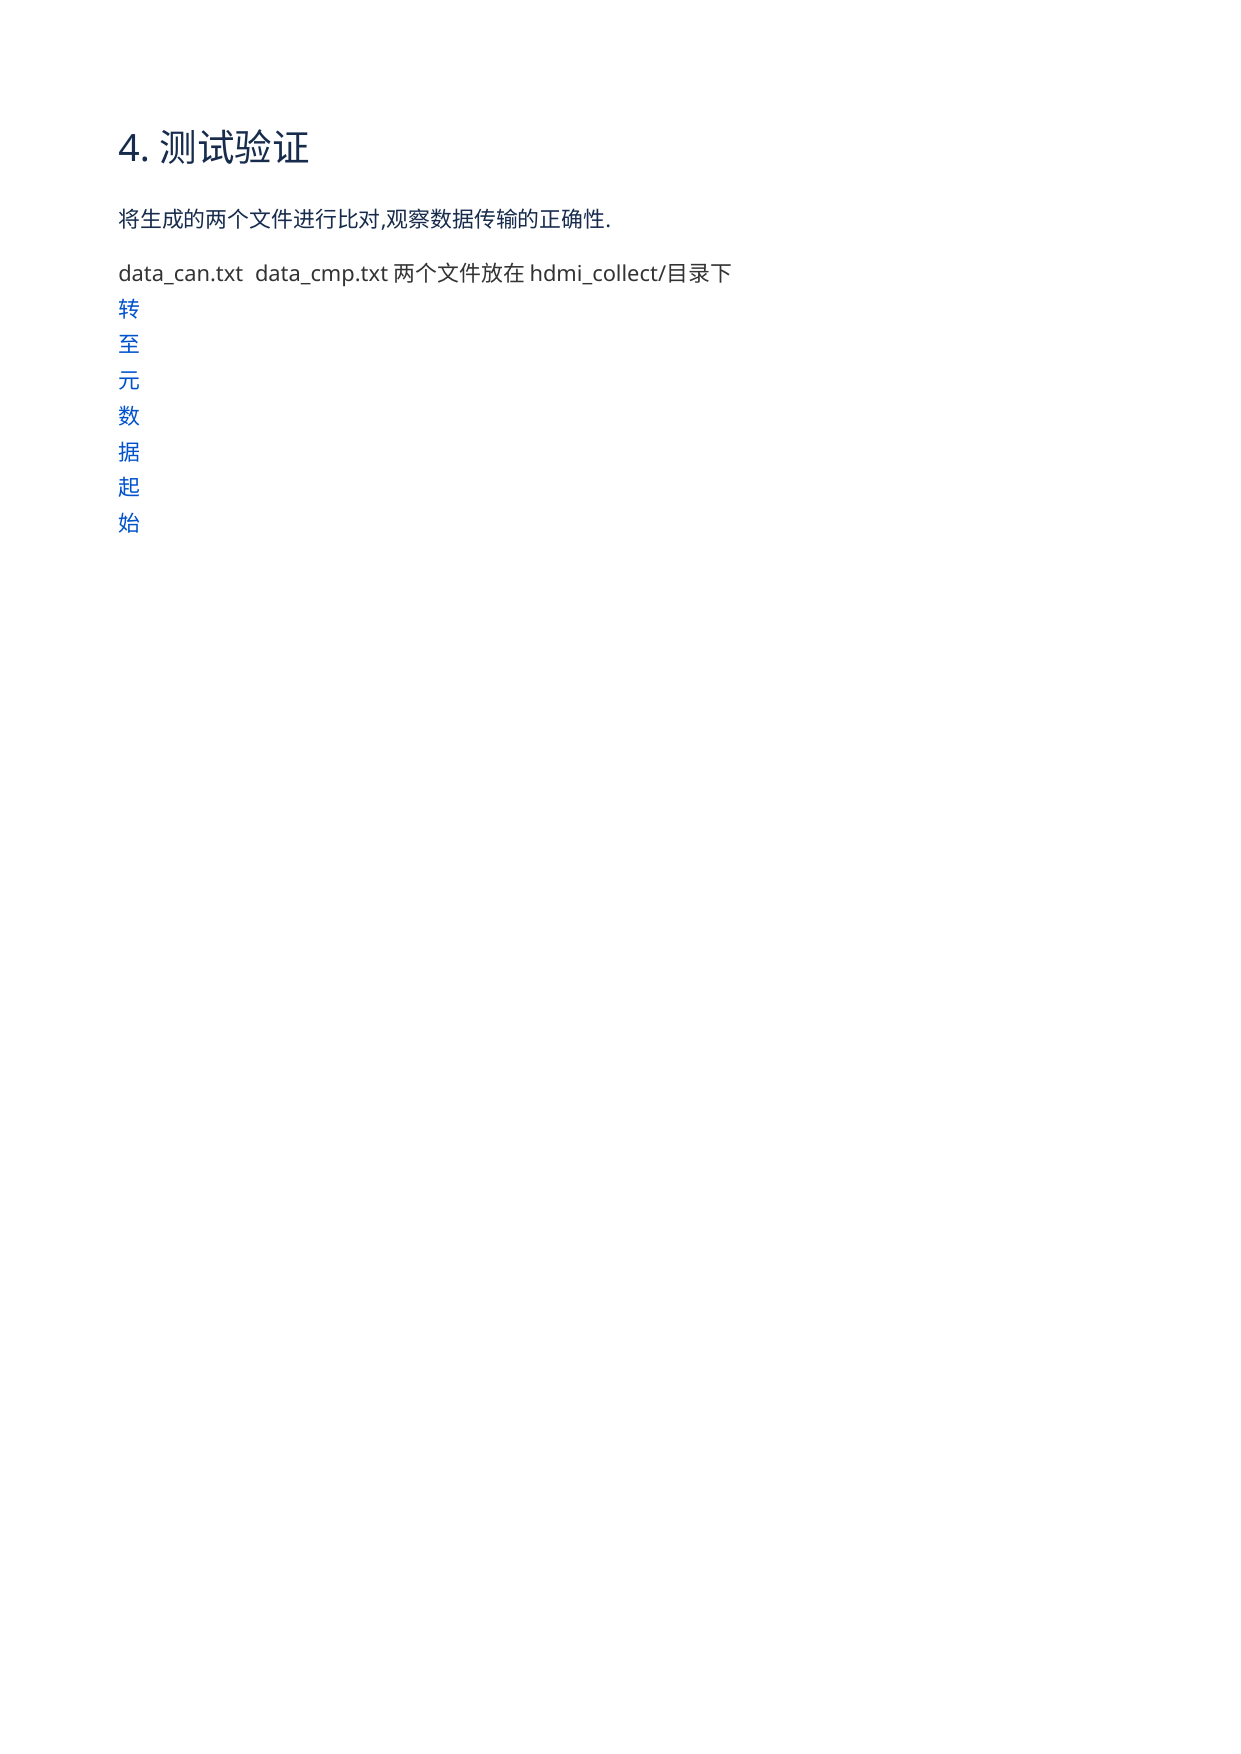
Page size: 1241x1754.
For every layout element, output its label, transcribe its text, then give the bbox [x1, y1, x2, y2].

text data_can.txt data_cmp.txt 两个文件放在hdmi_collect/目录下 [118, 256, 1122, 287]
text 将生成的两个文件进行比对,观察数据传输的正确性. [118, 202, 1122, 233]
subtitle 4. 测试验证 [118, 118, 1122, 173]
